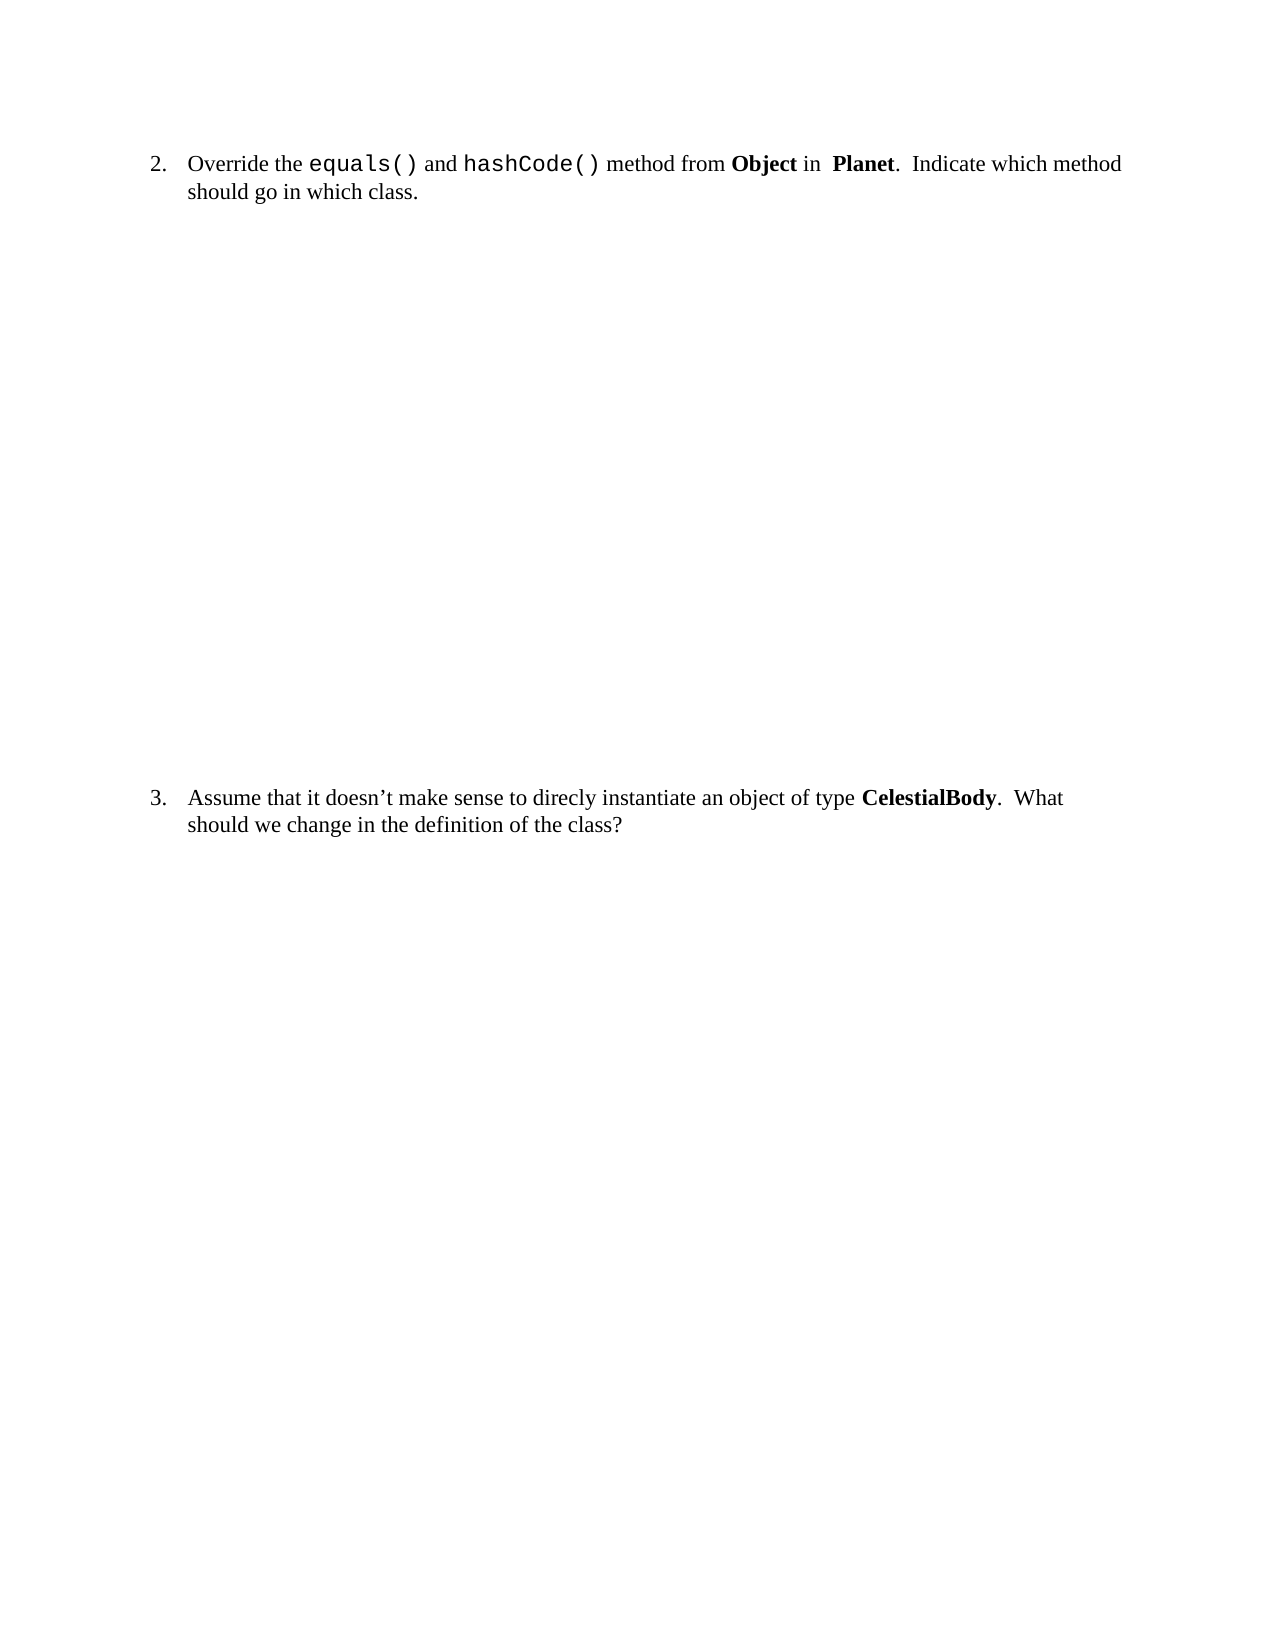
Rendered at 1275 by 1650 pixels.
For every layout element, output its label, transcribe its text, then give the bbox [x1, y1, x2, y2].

list Assume that it doesn’t make sense to direcly instantiate an object of type CelestialBody. What should we change in the definition of the class? [150, 784, 1125, 837]
list Override the equals() and hashCode() method from Object in Planet. Indicate which method should go in which class. [150, 150, 1125, 204]
